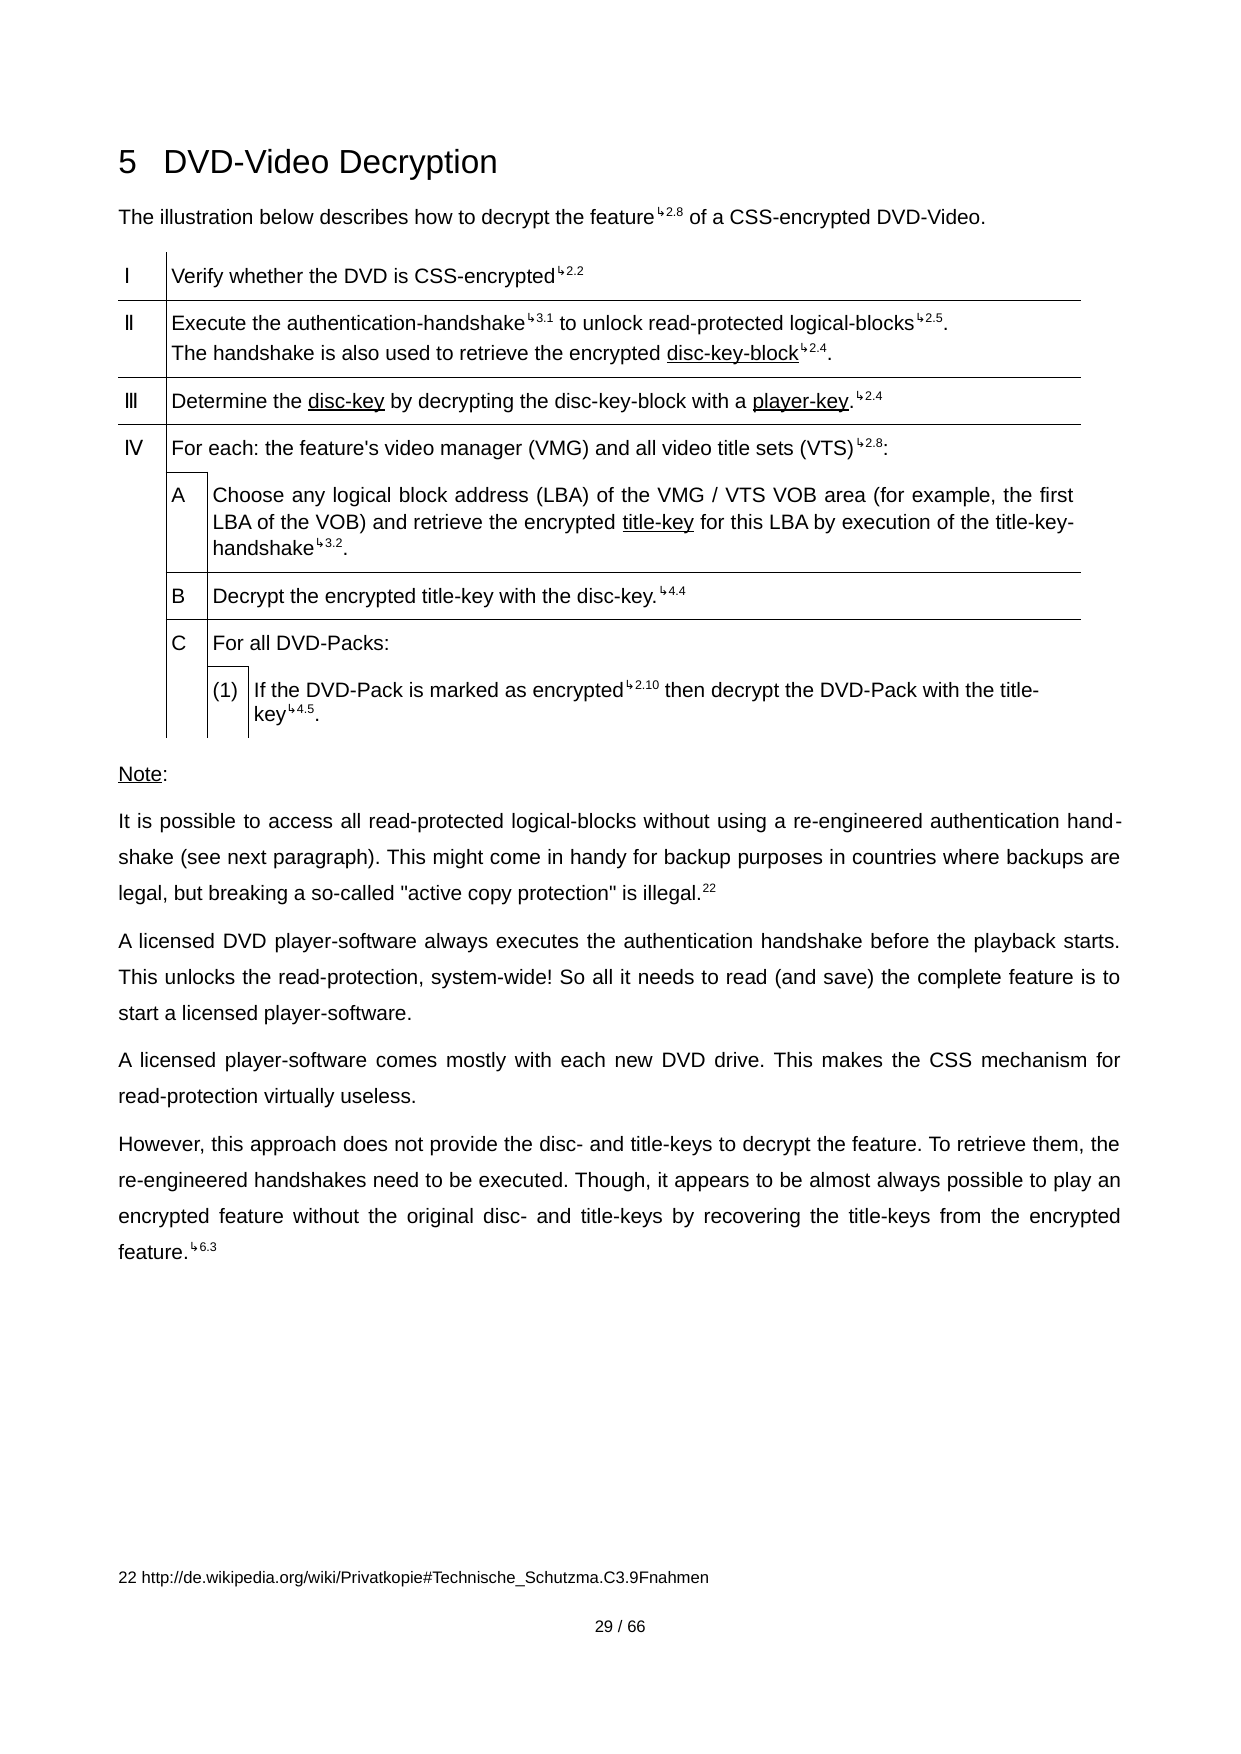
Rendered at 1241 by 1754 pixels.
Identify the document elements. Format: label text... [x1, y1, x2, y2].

table_cell [1081, 472, 1122, 572]
table_cell Ⅱ [118, 301, 166, 377]
table_cell Ⅳ [118, 425, 166, 472]
subtitle DVD-Video Decryption [118, 142, 1122, 181]
table_cell Ⅲ [118, 378, 166, 424]
text It is possible to access all read-protected logical-blocks without using a re-engineered authentication hand­shake (see next paragraph). This might come in handy for backup purposes in countries where backups are legal, but breaking a so-called "active copy protection" is illegal. [118, 809, 1122, 905]
table_cell [118, 572, 166, 619]
table_cell A [167, 473, 207, 572]
table_cell For each: the feature's video manager (VMG) and all video title sets (VTS)↳2.8: [167, 425, 1081, 472]
table_header [1081, 252, 1122, 299]
table_cell C [167, 620, 207, 666]
text Note: [118, 761, 1122, 785]
table_cell B [167, 573, 207, 619]
table_cell [1081, 572, 1122, 619]
text However, this approach does not provide the disc- and title-keys to decrypt the feature. To retrieve them, the re-engineered handshakes need to be executed. Though, it appears to be almost always possible to play an encrypted feature without the original disc- and title-keys by recovering the title-keys from the encrypted feature.↳6.3 [118, 1132, 1122, 1264]
table_cell [1081, 300, 1122, 377]
table_cell Determine the disc-key by decrypting the disc-key-block with a player-key.↳2.4 [167, 378, 1081, 424]
text A licensed player-software comes mostly with each new DVD drive. This makes the CSS mechanism for read-protection virtually useless. [118, 1048, 1122, 1108]
text http://de.wikipedia.org/wiki/Privatkopie#Technische_Schutzma.C3.9Fnahmen [118, 1568, 1122, 1587]
table_cell [1081, 619, 1122, 666]
table_header Ⅰ [118, 252, 166, 299]
table_cell Execute the authentication-handshake↳3.1 to unlock read-protected logical-blocks↳2.5. The handshake is also used to retrieve the encrypted disc-key-block↳2.4. [167, 301, 1081, 377]
table_cell [167, 666, 207, 738]
table_cell Decrypt the encrypted title-key with the disc-key.↳4.4 [208, 573, 1081, 619]
table_cell (1) [208, 667, 248, 738]
table_cell [118, 619, 166, 666]
table_cell [118, 472, 166, 572]
text A licensed DVD player-software always executes the authentication handshake before the playback starts. This unlocks the read-protection, system-wide! So all it needs to read (and save) the complete feature is to start a licensed player-soft­ware. [118, 929, 1122, 1024]
table_cell [1081, 666, 1122, 738]
table_cell If the DVD-Pack is marked as encrypted↳2.10 then decrypt the DVD-Pack with the title-key↳4.5. [249, 666, 1081, 738]
table_cell [118, 666, 166, 738]
table_cell Choose any logical block address (LBA) of the VMG / VTS VOB area (for example, the first LBA of the VOB) and retrieve the encrypted title-key for this LBA by execution of the title-key-handshake↳3.2. [208, 472, 1081, 572]
table_cell [1081, 377, 1122, 424]
table_cell [1081, 424, 1122, 472]
text The illustration below describes how to decrypt the feature↳2.8 of a CSS-encrypted DVD-Video. [118, 204, 1122, 228]
table_header Verify whether the DVD is CSS-encrypted↳2.2 [167, 252, 1081, 299]
table_cell For all DVD-Packs: [208, 620, 1081, 666]
